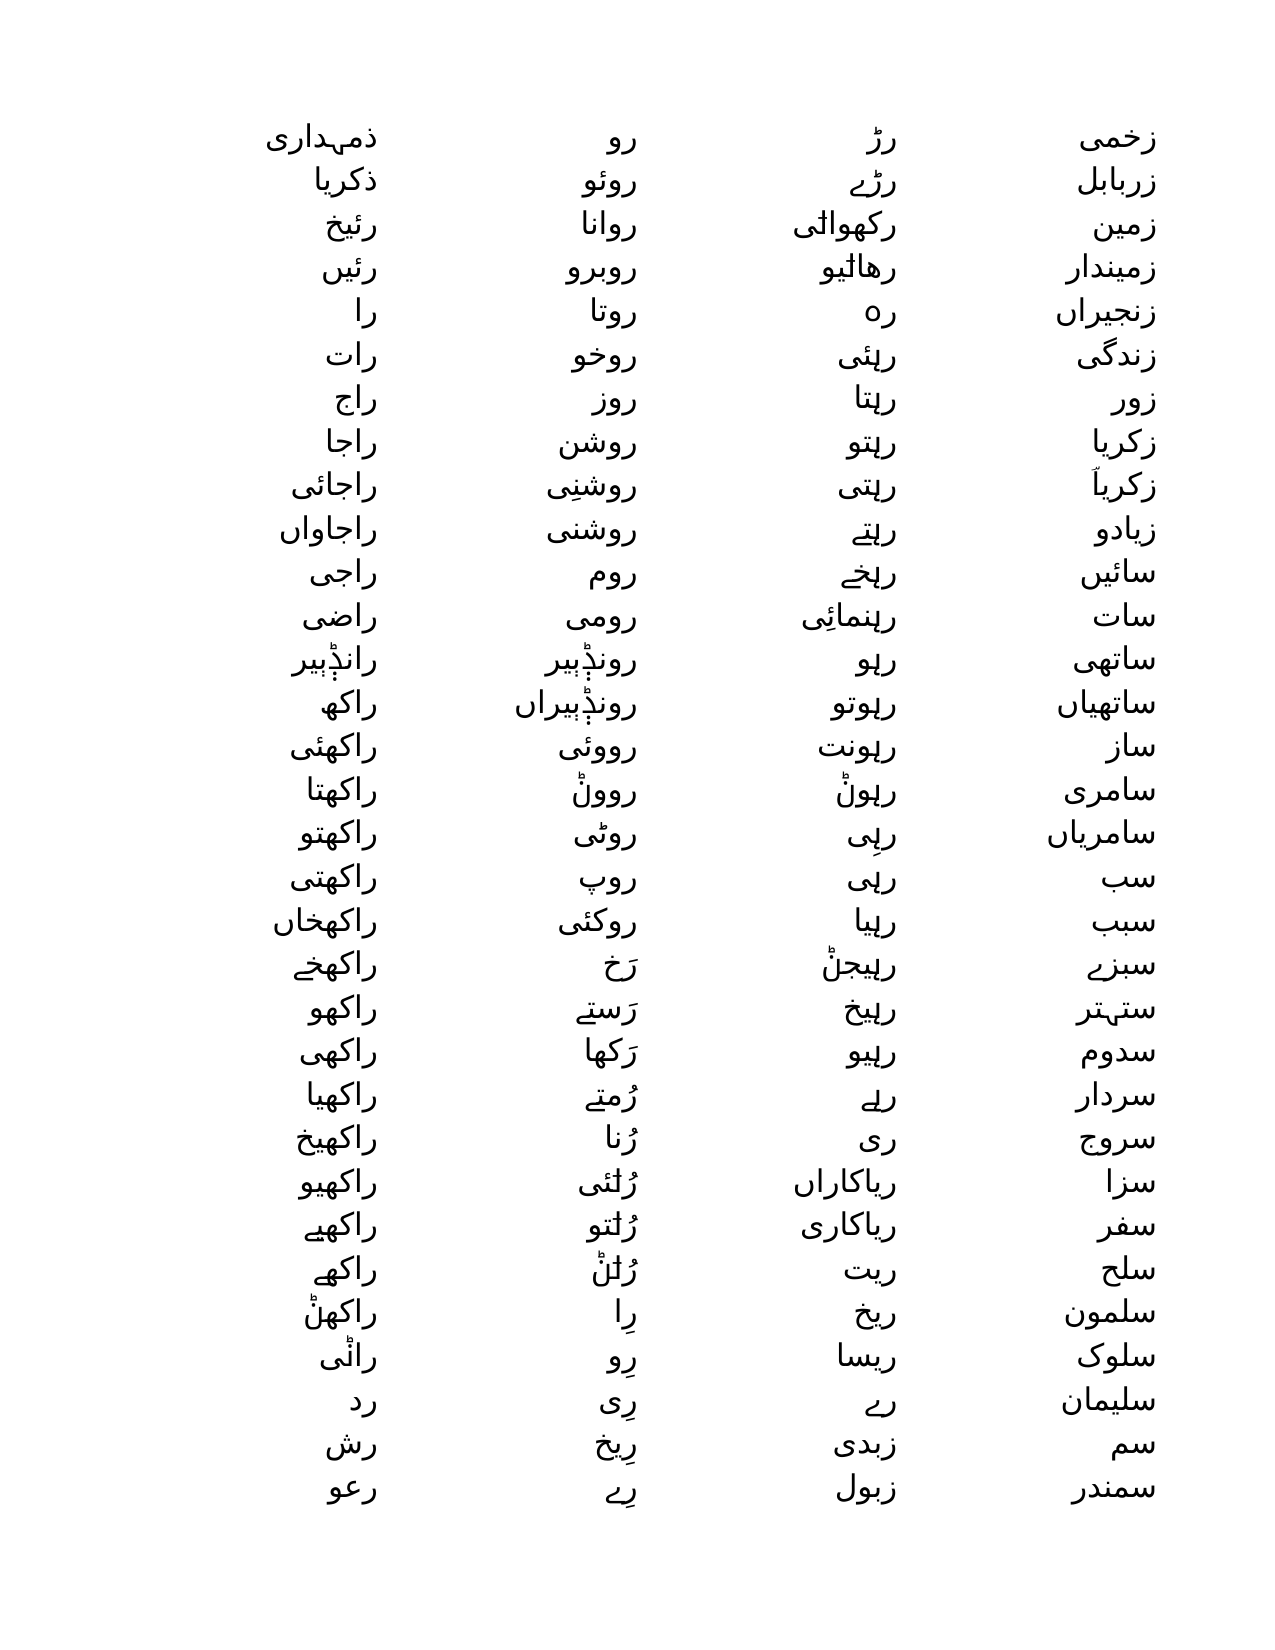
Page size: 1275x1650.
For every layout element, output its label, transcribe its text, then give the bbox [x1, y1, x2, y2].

text ری [637, 1119, 897, 1156]
text ذکریا [118, 162, 378, 198]
text رہئی [637, 336, 897, 372]
text ستہتر [897, 989, 1157, 1025]
text روکئی [378, 902, 637, 938]
text راجا [118, 423, 378, 459]
text رش [118, 1424, 378, 1461]
text رہوتو [637, 684, 897, 721]
text رہنمائِی [637, 597, 897, 633]
text زمیندار [897, 249, 1157, 285]
text راکھیا [118, 1076, 378, 1112]
text رووئی [378, 728, 637, 764]
text راکھݨ [118, 1294, 378, 1330]
text رُمتے [378, 1076, 637, 1112]
text رھاݪیو [637, 249, 897, 285]
text رہے [637, 1076, 897, 1112]
text سفر [897, 1207, 1157, 1243]
text روشن [378, 423, 637, 459]
text ریسا [637, 1337, 897, 1374]
text رہتا [637, 379, 897, 416]
text راݨی [118, 1337, 378, 1374]
text رِا [378, 1294, 637, 1330]
text رَکھا [378, 1032, 637, 1069]
text رہیو [637, 1032, 897, 1069]
text رونݙٻیر [378, 641, 637, 677]
text رے [637, 1381, 897, 1417]
text سبب [897, 902, 1157, 938]
text زبول [637, 1468, 897, 1504]
text رد [118, 1381, 378, 1417]
text راکھتو [118, 815, 378, 851]
text ریت [637, 1250, 897, 1287]
text رَخ [378, 945, 637, 982]
text ساتھیاں [897, 684, 1157, 721]
text راجی [118, 553, 378, 590]
text زور [897, 379, 1157, 416]
text رئیخ [118, 205, 378, 242]
text راکھخے [118, 945, 378, 982]
text روتا [378, 292, 637, 329]
text راکھیے [118, 1207, 378, 1243]
text روٹی [378, 815, 637, 851]
text رہو [637, 641, 897, 677]
text رومی [378, 597, 637, 633]
text رونݙٻیراں [378, 684, 637, 721]
text زمین [897, 205, 1157, 242]
text راج [118, 379, 378, 416]
text زندگی [897, 336, 1157, 372]
text رات [118, 336, 378, 372]
text رَستے [378, 989, 637, 1025]
text رہِی [637, 815, 897, 851]
text را [118, 292, 378, 329]
text رڑ [637, 118, 897, 154]
text ساتھی [897, 641, 1157, 677]
text روئو [378, 162, 637, 198]
text روپ [378, 858, 637, 895]
text ریاکاراں [637, 1163, 897, 1199]
text رئیں [118, 249, 378, 285]
text راکھے [118, 1250, 378, 1287]
text رہیا [637, 902, 897, 938]
text سردار [897, 1076, 1157, 1112]
text رُݪتو [378, 1207, 637, 1243]
text راکھیو [118, 1163, 378, 1199]
text رہیخ [637, 989, 897, 1025]
text زبدی [637, 1424, 897, 1461]
text رو [378, 118, 637, 154]
text سات [897, 597, 1157, 633]
text زخمی [897, 118, 1157, 154]
text روبرو [378, 249, 637, 285]
text ساز [897, 728, 1157, 764]
text رہتو [637, 423, 897, 459]
text زنجیراں [897, 292, 1157, 329]
text سمندر [897, 1468, 1157, 1504]
text رکھواݪی [637, 205, 897, 242]
text رووݨ [378, 771, 637, 808]
text رہتے [637, 510, 897, 546]
text روشنِی [378, 466, 637, 503]
text رِے [378, 1468, 637, 1504]
text سامریاں [897, 815, 1157, 851]
text زکریاؔ [897, 466, 1157, 503]
text رُنا [378, 1119, 637, 1156]
text راجاواں [118, 510, 378, 546]
text ریخ [637, 1294, 897, 1330]
text رہخے [637, 553, 897, 590]
text رِی [378, 1381, 637, 1417]
text سم [897, 1424, 1157, 1461]
text رہی [637, 858, 897, 895]
text رڑے [637, 162, 897, 198]
text سلمون [897, 1294, 1157, 1330]
text راکھئی [118, 728, 378, 764]
text راجائی [118, 466, 378, 503]
text سبزے [897, 945, 1157, 982]
text روز [378, 379, 637, 416]
text ذمہ﻿داری [118, 118, 378, 154]
text سامری [897, 771, 1157, 808]
text سدوم [897, 1032, 1157, 1069]
text رُݪئی [378, 1163, 637, 1199]
text راکھو [118, 989, 378, 1025]
text رہونت [637, 728, 897, 764]
text راضی [118, 597, 378, 633]
text سلوک [897, 1337, 1157, 1374]
text زکریا [897, 423, 1157, 459]
text رہوݨ [637, 771, 897, 808]
text رِو [378, 1337, 637, 1374]
text سب [897, 858, 1157, 895]
text راکھ [118, 684, 378, 721]
text رہیجݨ [637, 945, 897, 982]
text زربابل [897, 162, 1157, 198]
text سروج [897, 1119, 1157, 1156]
text راکھتی [118, 858, 378, 895]
text روخو [378, 336, 637, 372]
text راکھیخ [118, 1119, 378, 1156]
text روشنی [378, 510, 637, 546]
text راکھی [118, 1032, 378, 1069]
text راکھخاں [118, 902, 378, 938]
text سائیں [897, 553, 1157, 590]
text سلیمان [897, 1381, 1157, 1417]
text راکھتا [118, 771, 378, 808]
text سزا [897, 1163, 1157, 1199]
text روم [378, 553, 637, 590]
text رُݪݨ [378, 1250, 637, 1287]
text سلح [897, 1250, 1157, 1287]
text روانا [378, 205, 637, 242]
text رہ [637, 292, 897, 329]
text رعو [118, 1468, 378, 1504]
text زیادو [897, 510, 1157, 546]
text رِیخ [378, 1424, 637, 1461]
text رانݙٻیر [118, 641, 378, 677]
text ریاکاری [637, 1207, 897, 1243]
text رہتی [637, 466, 897, 503]
